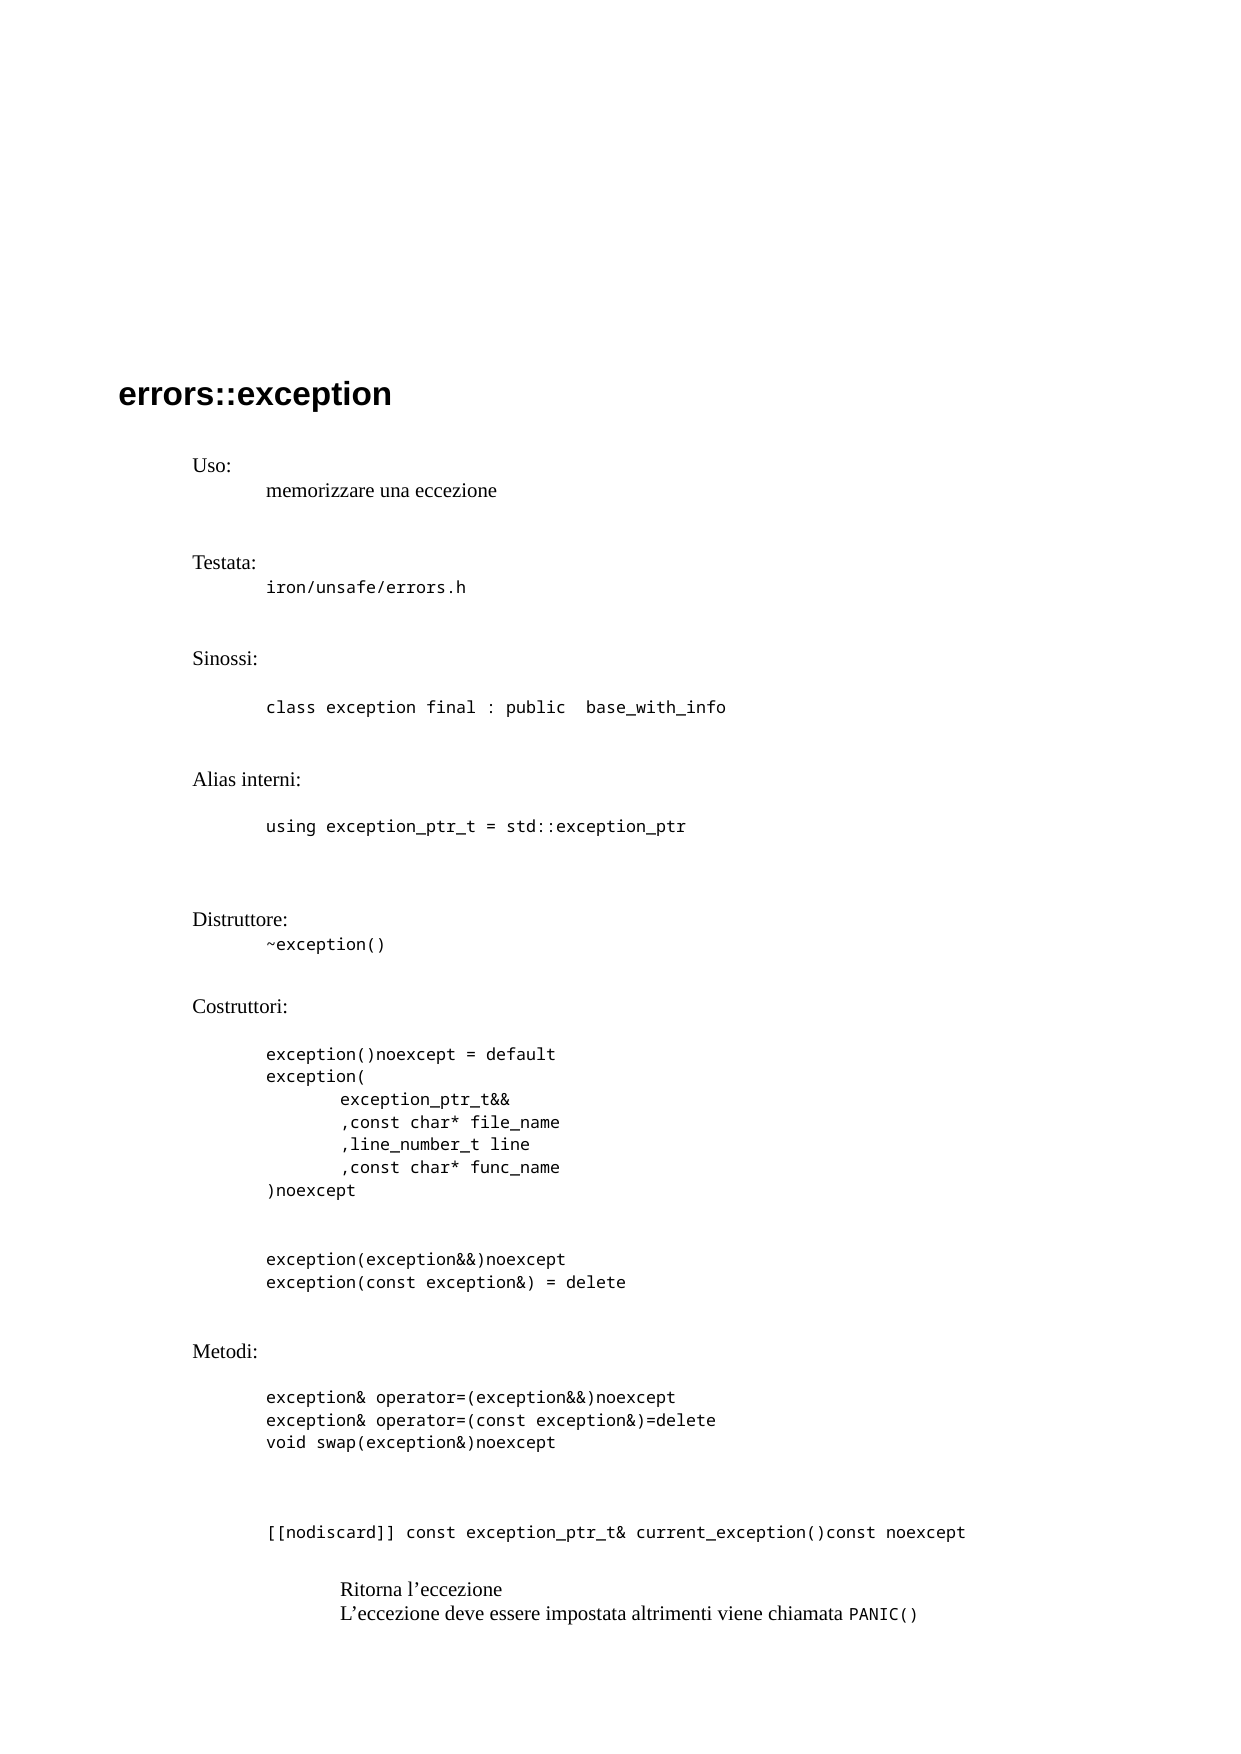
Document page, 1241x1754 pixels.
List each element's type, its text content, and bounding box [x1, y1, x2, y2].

text using exception_ptr_t = std::exception_ptr [118, 815, 1122, 838]
text L’eccezione deve essere impostata altrimenti viene chiamata PANIC() [118, 1601, 1122, 1626]
text Sinossi: [118, 646, 1122, 670]
text exception(exception&&)noexcept [118, 1248, 1122, 1271]
text )noexcept [118, 1178, 1122, 1201]
text ,line_number_t line [118, 1133, 1122, 1156]
text Uso: [118, 449, 1122, 477]
text Testata: [118, 550, 1122, 574]
text ,const char* file_name [118, 1110, 1122, 1133]
text exception& operator=(const exception&)=delete [118, 1408, 1122, 1431]
text Metodi: [118, 1339, 1122, 1363]
text ,const char* func_name [118, 1156, 1122, 1178]
text void swap(exception&)noexcept [118, 1431, 1122, 1453]
text ~exception() [118, 931, 1122, 956]
text exception()noexcept = default [118, 1042, 1122, 1065]
text Alias interni: [118, 767, 1122, 791]
text exception(const exception&) = delete [118, 1271, 1122, 1293]
text iron/unsafe/errors.h [118, 574, 1122, 598]
text [[nodiscard]] const exception_ptr_t& current_exception()const noexcept [118, 1521, 1122, 1543]
text Costruttori: [118, 994, 1122, 1018]
text exception_ptr_t&& [118, 1087, 1122, 1110]
text memorizzare una eccezione [118, 477, 1122, 502]
text Distruttore: [118, 907, 1122, 931]
text class exception final : public base_with_info [118, 694, 1122, 719]
text exception( [118, 1065, 1122, 1087]
subtitle errors::exception [118, 374, 1122, 412]
text Ritorna l’eccezione [118, 1577, 1122, 1601]
text exception& operator=(exception&&)noexcept [118, 1385, 1122, 1408]
